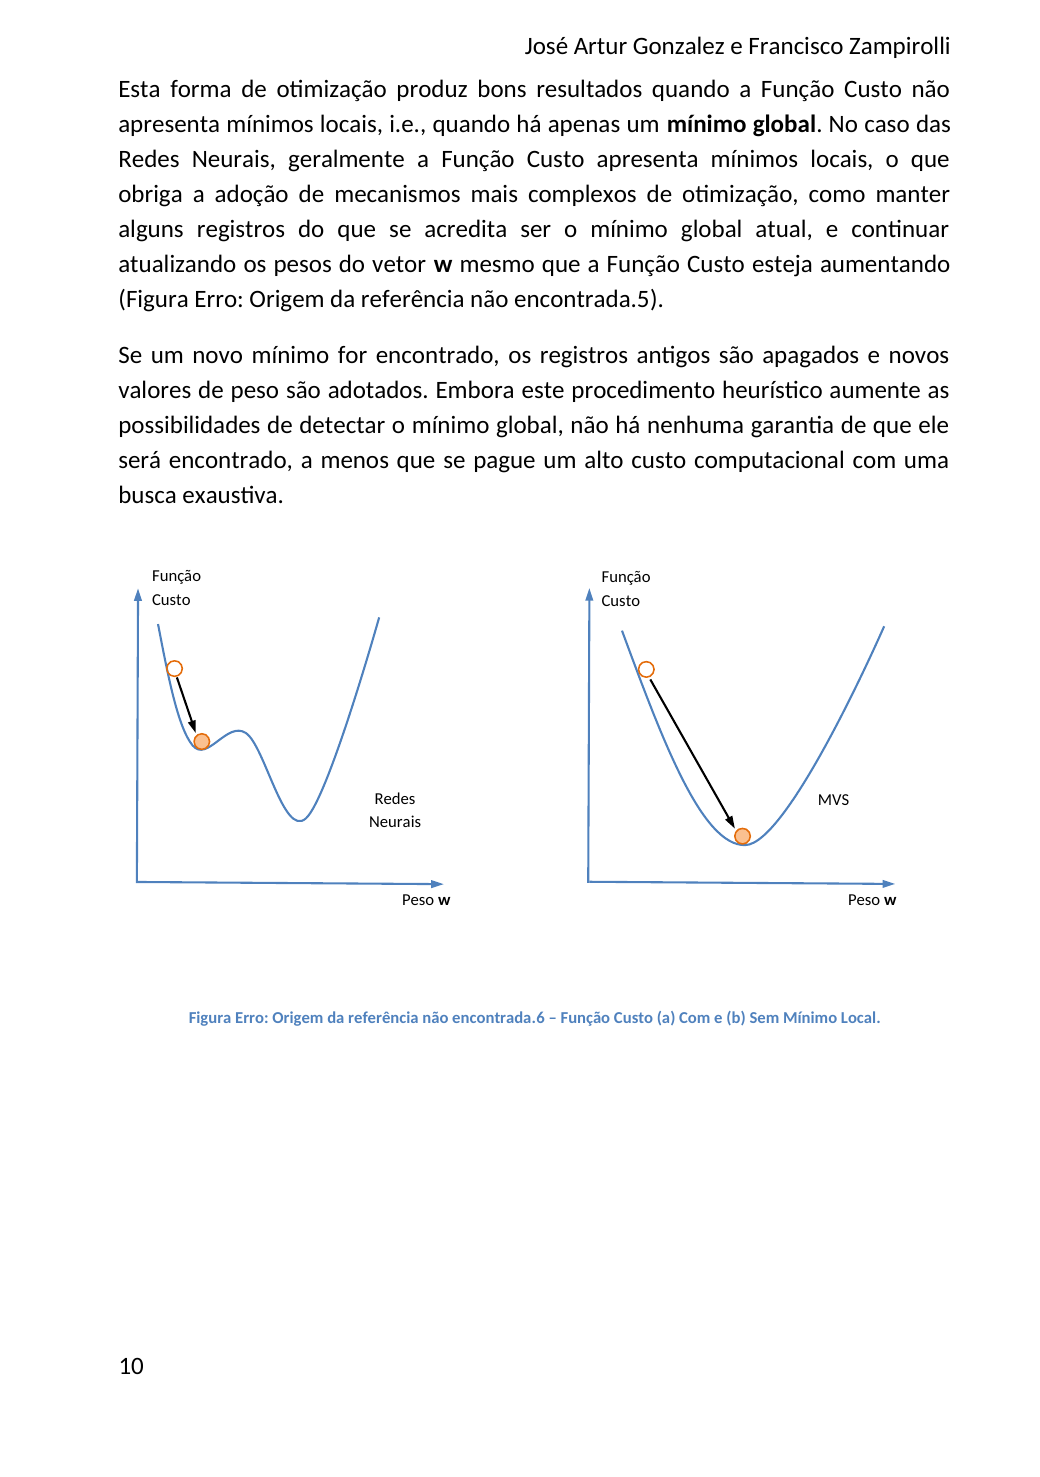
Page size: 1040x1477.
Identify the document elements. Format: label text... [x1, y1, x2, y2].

text Peso w [848, 889, 898, 908]
text Se um novo mínimo for encontrado, os registros antigos são apagados e novos valores de peso são adotados. Embora este procedimento heurístico aumente as possibilidades de detectar o mínimo global, não há nenhuma garantia de que ele será encontrado, a menos que se pague um alto custo computacional com uma busca exaustiva. [118, 339, 951, 510]
text Função Custo [152, 566, 202, 608]
text Figura Erro: Origem da referência não encontrada.6 – Função Custo (a) Com e (b) Sem Mínimo Local. [118, 1007, 951, 1028]
text MVS [817, 789, 850, 809]
text Peso w [402, 889, 452, 909]
text Função Custo [601, 567, 652, 609]
text Redes Neurais [369, 788, 421, 832]
text Esta forma de otimização produz bons resultados quando a Função Custo não apresenta mínimos locais, i.e., quando há apenas um mínimo global. No caso das Redes Neurais, geralmente a Função Custo apresenta mínimos locais, o que obriga a adoção de mecanismos mais complexos de otimização, como manter alguns registros do que se acredita ser o mínimo global atual, e continuar atualizando os pesos do vetor w mesmo que a Função Custo esteja aumentando (Figura Erro: Origem da referência não encontrada.5). [118, 74, 951, 314]
